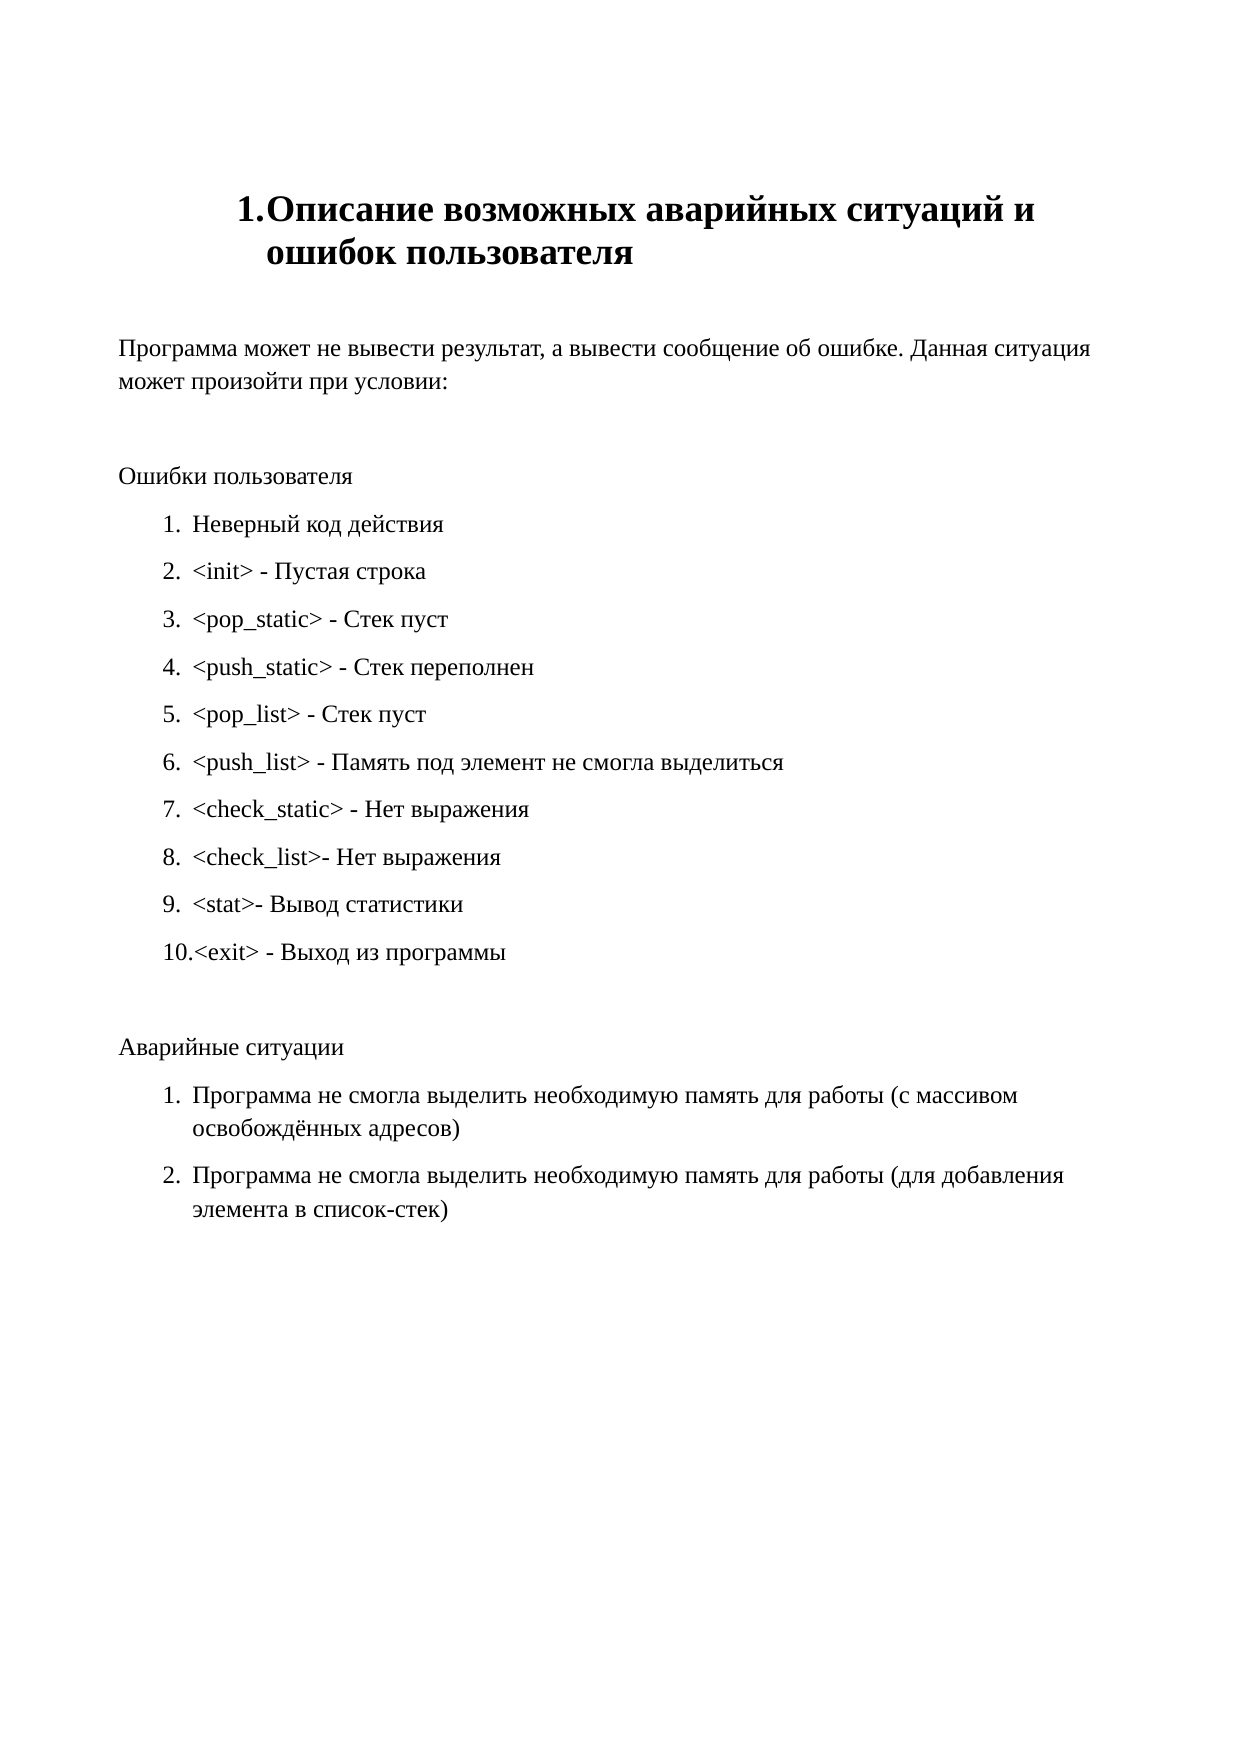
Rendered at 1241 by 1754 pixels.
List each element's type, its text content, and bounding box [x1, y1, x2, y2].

list <pop_list> - Стек пуст [162, 699, 1122, 728]
list <init> - Пустая строка [162, 556, 1122, 585]
text Аварийные ситуации [118, 1032, 1122, 1061]
list <stat>- Вывод статистики [162, 889, 1122, 918]
list Программа не смогла выделить необходимую память для работы (с массивом освобождённых адресов) [162, 1080, 1122, 1142]
text Ошибки пользователя [118, 461, 1122, 490]
text Программа может не вывести результат, а вывести сообщение об ошибке. Данная ситуация может произойти при условии: [118, 333, 1122, 395]
list <check_list>- Нет выражения [162, 842, 1122, 871]
list <check_static> - Нет выражения [162, 794, 1122, 823]
list <push_list> - Память под элемент не смогла выделиться [162, 747, 1122, 776]
list <exit> - Выход из программы [162, 937, 1122, 966]
list Программа не смогла выделить необходимую память для работы (для добавления элемента в список-стек) [162, 1161, 1122, 1222]
list <pop_static> - Стек пуст [162, 604, 1122, 633]
list <push_static> - Стек переполнен [162, 652, 1122, 680]
list Неверный код действия [162, 509, 1122, 537]
subtitle Описание возможных аварийных ситуаций и ошибок пользователя [236, 187, 1122, 273]
